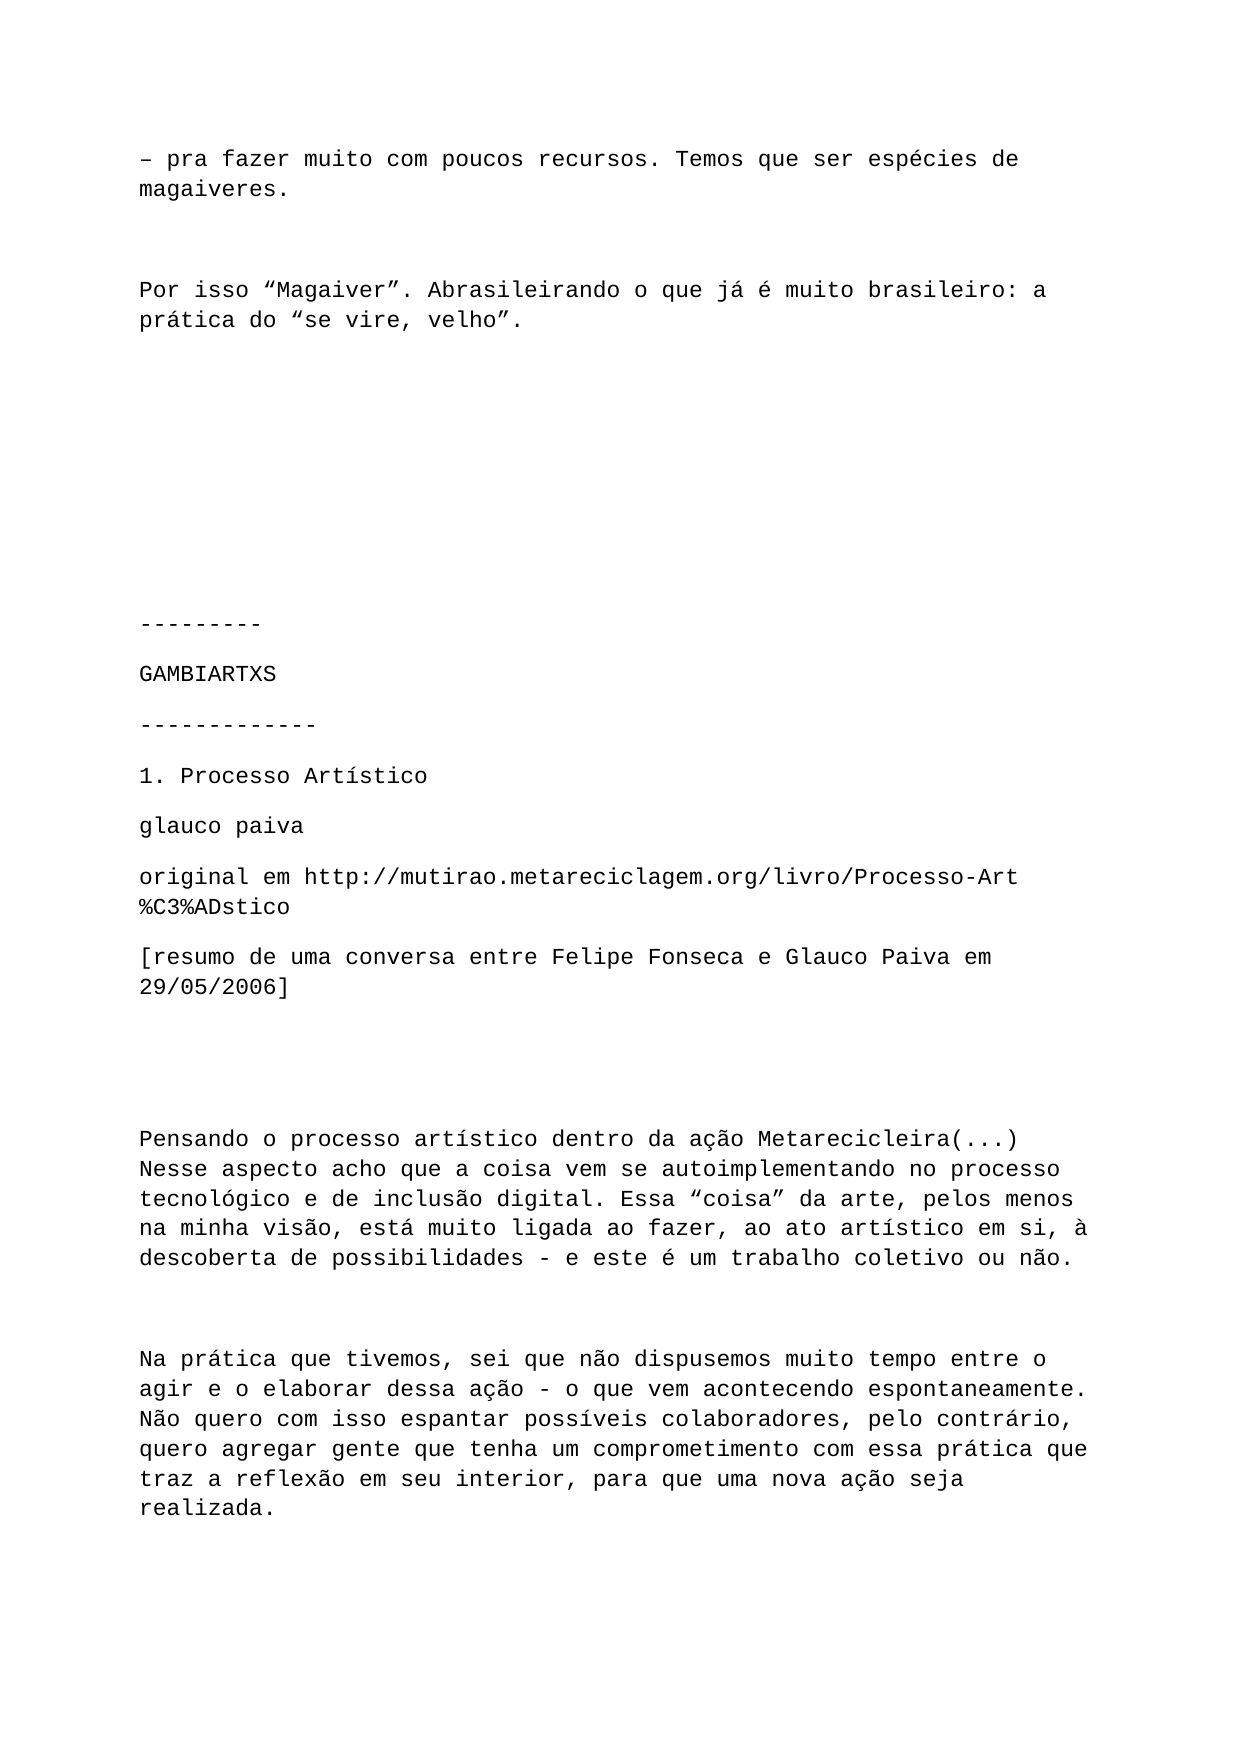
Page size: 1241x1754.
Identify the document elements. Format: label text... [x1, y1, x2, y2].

text [resumo de uma conversa entre Felipe Fonseca e Glauco Paiva em 29/05/2006] [139, 946, 1101, 1001]
text – pra fazer muito com poucos recursos. Temos que ser espécies de magaiveres. [139, 148, 1101, 203]
text 1. Processo Artístico [139, 764, 1101, 790]
text original em http://mutirao.metareciclagem.org/livro/Processo-Art%C3%ADstico [139, 865, 1101, 921]
text ------------- [139, 713, 1101, 739]
text Por isso “Magaiver”. Abrasileirando o que já é muito brasileiro: a prática do “se vire, velho”. [139, 279, 1101, 334]
text glauco paiva [139, 815, 1101, 841]
text --------- [139, 612, 1101, 638]
text Pensando o processo artístico dentro da ação Metarecicleira(...) Nesse aspecto acho que a coisa vem se autoimplementando no processo tecnológico e de inclusão digital. Essa “coisa” da arte, pelos menos na minha visão, está muito ligada ao fazer, ao ato artístico em si, à descoberta de possibilidades - e este é um trabalho coletivo ou não. [139, 1127, 1101, 1272]
text GAMBIARTXS [139, 663, 1101, 689]
text Na prática que tivemos, sei que não dispusemos muito tempo entre o agir e o elaborar dessa ação - o que vem acontecendo espontaneamente. Não quero com isso espantar possíveis colaboradores, pelo contrário, quero agregar gente que tenha um comprometimento com essa prática que traz a reflexão em seu interior, para que uma nova ação seja realizada. [139, 1348, 1101, 1523]
